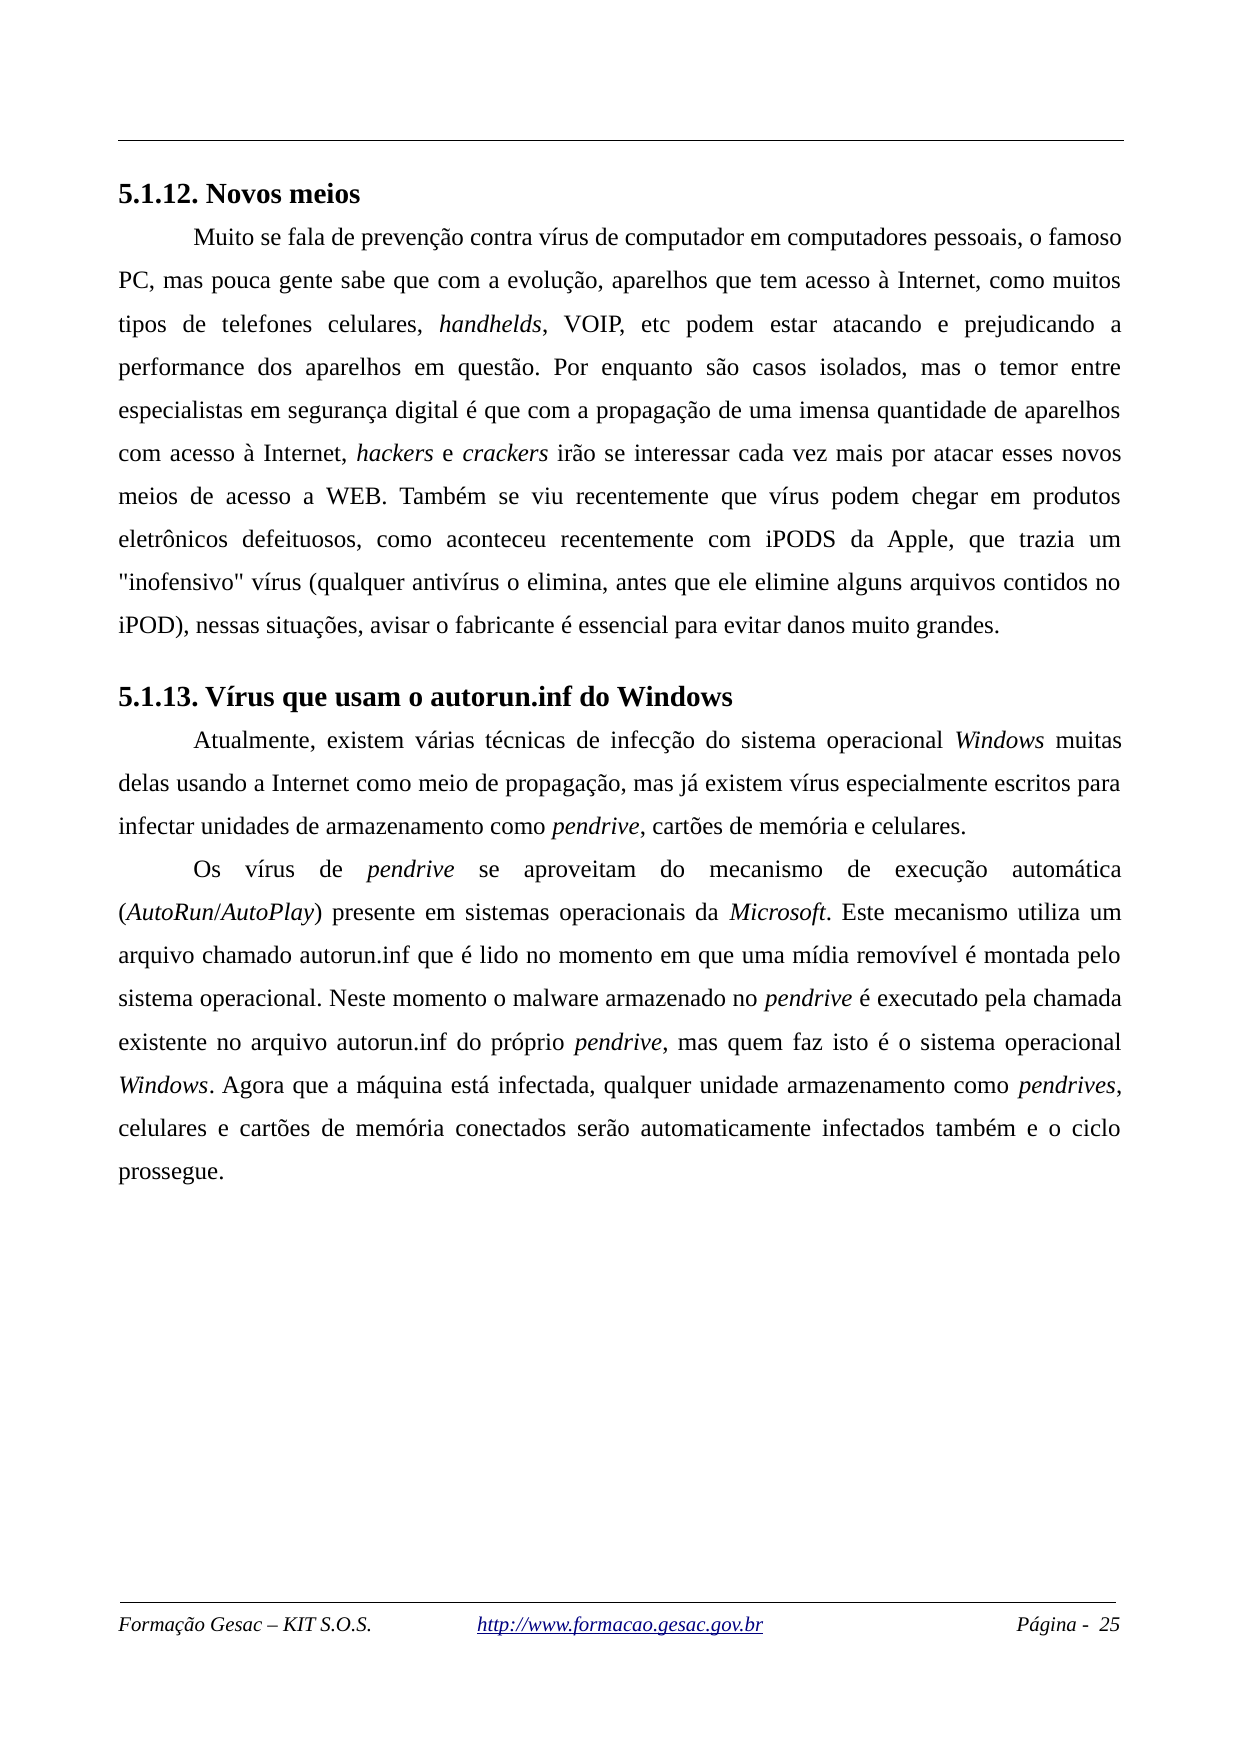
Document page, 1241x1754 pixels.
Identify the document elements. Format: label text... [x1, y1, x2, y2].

text Os vírus de pendrive se aproveitam do mecanismo de execução automática (AutoRun/AutoPlay) presente em sistemas operacionais da Microsoft. Este mecanismo utiliza um arquivo chamado autorun.inf que é lido no momento em que uma mídia removível é montada pelo sistema operacional. Neste momento o malware armazenado no pendrive é executado pela chamada existente no arquivo autorun.inf do próprio pendrive, mas quem faz isto é o sistema operacional Windows. Agora que a máquina está infectada, qualquer unidade armazenamento como pendrives, celulares e cartões de memória conectados serão automaticamente infectados também e o ciclo prossegue. [118, 854, 1122, 1185]
subtitle 5.1.13. Vírus que usam o autorun.inf do Windows [118, 679, 1122, 712]
text Atualmente, existem várias técnicas de infecção do sistema operacional Windows muitas delas usando a Internet como meio de propagação, mas já existem vírus especialmente escritos para infectar unidades de armazenamento como pendrive, cartões de memória e celulares. [118, 725, 1122, 840]
text Muito se fala de prevenção contra vírus de computador em computadores pessoais, o famoso PC, mas pouca gente sabe que com a evolução, aparelhos que tem acesso à Internet, como muitos tipos de telefones celulares, handhelds, VOIP, etc podem estar atacando e prejudicando a performance dos aparelhos em questão. Por enquanto são casos isolados, mas o temor entre especialistas em segurança digital é que com a propagação de uma imensa quantidade de aparelhos com acesso à Internet, hackers e crackers irão se interessar cada vez mais por atacar esses novos meios de acesso a WEB. Também se viu recentemente que vírus podem chegar em produtos eletrônicos defeituosos, como aconteceu recentemente com iPODS da Apple, que trazia um "inofensivo" vírus (qualquer antivírus o elimina, antes que ele elimine alguns arquivos contidos no iPOD), nessas situações, avisar o fabricante é essencial para evitar danos muito grandes. [118, 222, 1122, 639]
subtitle 5.1.12. Novos meios [118, 176, 1122, 210]
